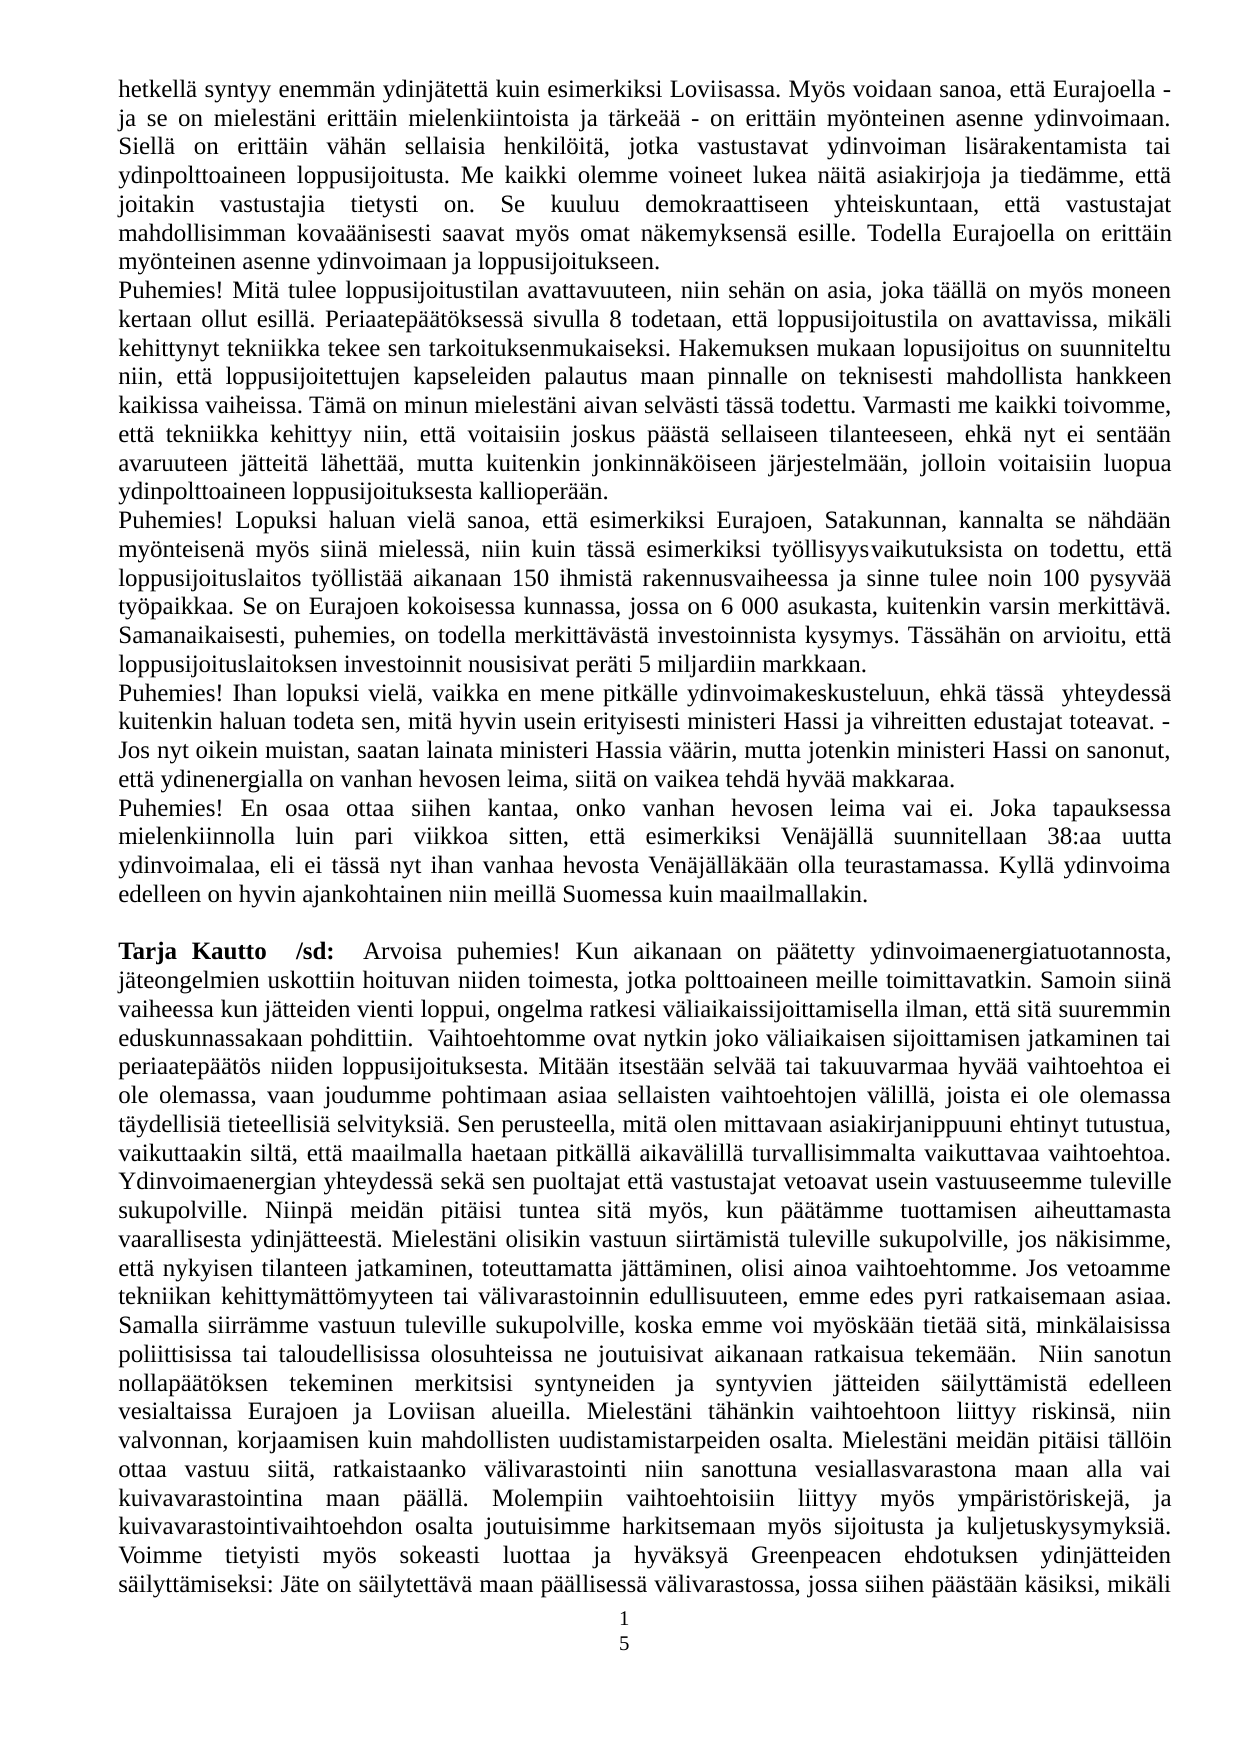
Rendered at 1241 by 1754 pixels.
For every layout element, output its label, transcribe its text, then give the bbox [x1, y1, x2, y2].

text Puhemies! Mitä tulee loppusijoitustilan avattavuuteen, niin sehän on asia, joka täällä on myös moneen kertaan ollut esillä. Periaatepäätöksessä sivulla 8 todetaan, että loppusijoitustila on avattavissa, mikäli kehittynyt tekniikka tekee sen tarkoituksenmukaiseksi. Hakemuksen mukaan lopusijoitus on suunniteltu niin, että loppusijoitettujen kapseleiden palautus maan pinnalle on teknisesti mahdollista hankkeen kaikissa vaiheissa. Tämä on minun mielestäni aivan selvästi tässä todettu. Varmasti me kaikki toivomme, että tekniikka kehittyy niin, että voitaisiin joskus päästä sellaiseen tilanteeseen, ehkä nyt ei sentään avaruuteen jätteitä lähettää, mutta kuitenkin jonkinnäköiseen järjestelmään, jolloin voitaisiin luopua ydinpolttoaineen loppusijoituksesta kallioperään. [118, 275, 1172, 505]
text hetkellä syntyy enemmän ydinjätettä kuin esimerkiksi Loviisassa. Myös voidaan sanoa, että Eurajoella - ja se on mielestäni erittäin mielenkiintoista ja tärkeää - on erittäin myönteinen asenne ydinvoimaan. Siellä on erittäin vähän sellaisia henkilöitä, jotka vastustavat ydinvoiman lisärakentamista tai ydinpolttoaineen loppusijoitusta. Me kaikki olemme voineet lukea näitä asiakirjoja ja tiedämme, että joitakin vastustajia tietysti on. Se kuuluu demokraattiseen yhteiskuntaan, että vastustajat mahdollisimman kovaäänisesti saavat myös omat näkemyk­sensä esille. Todella Eurajoella on erittäin myönteinen asenne ydinvoimaan ja loppusijoitukseen. [118, 74, 1172, 275]
text Puhemies! En osaa ottaa siihen kantaa, onko vanhan hevosen leima vai ei. Joka tapauksessa mielenkiinnolla luin pari viikkoa sitten, että esimerkiksi Venäjällä suunnitellaan 38:aa uutta ydinvoimalaa, eli ei tässä nyt ihan vanhaa hevosta Venäjälläkään olla teurastamassa. Kyllä ydinvoima edelleen on hyvin ajankohtainen niin meillä Suomessa kuin maailmallakin. [118, 793, 1172, 908]
text Puhemies! Ihan lopuksi vielä, vaikka en mene pitkälle ydinvoimakeskusteluun, ehkä tässä yhteydessä kuitenkin haluan todeta sen, mitä hyvin usein erityisesti ministeri Hassi ja vihreitten edustajat toteavat. - Jos nyt oikein muistan, saatan lainata ministeri Hassia väärin, mutta jotenkin ministeri Hassi on sanonut, että ydinenergi­alla on vanhan hevosen leima, siitä on vaikea tehdä hyvää makkaraa. [118, 678, 1172, 793]
text Tarja Kautto /sd: Arvoisa puhemies! Kun aikanaan on päätetty ydinvoimaenergiatuotannosta, jäteongelmien uskottiin hoituvan niiden toimesta, jotka polttoaineen meille toimittavatkin. Samoin siinä vaiheessa kun jätteiden vienti loppui, ongelma ratkesi väliaikaissijoittamisella ilman, että sitä suuremmin eduskunnassakaan pohdittiin. Vaihtoehtomme ovat nytkin joko väliaikaisen sijoittamisen jatkaminen tai periaatepäätös niiden loppusijoituksesta. Mitään itsestään selvää tai takuuvarmaa hyvää vaihtoehtoa ei ole olemassa, vaan joudumme pohtimaan asiaa sellaisten vaihtoehtojen välillä, joista ei ole olemassa täydellisiä tieteellisiä selvityksiä. Sen perusteella, mitä olen mittavaan asiakirjanippuuni ehtinyt tutustua, vaikuttaakin siltä, että maailmalla haetaan pitkällä aikavälillä turvallisimmalta vaikuttavaa vaihtoehtoa. Ydinvoima­energian yhteydessä sekä sen puoltajat että vastustajat vetoavat usein vastuuseemme tuleville sukupolville. Niinpä meidän pitäisi tuntea sitä myös, kun päätämme tuottamisen aiheuttamasta vaarallisesta ydinjätteestä. Mielestäni olisikin vastuun siirtämistä tuleville sukupolville, jos näkisimme, että nykyisen tilanteen jatkaminen, toteuttamatta jättäminen, olisi ainoa vaihtoehtomme. Jos vetoamme tekniikan kehittymättö­myyteen tai välivarastoinnin edullisuuteen, emme edes pyri ratkaisemaan asiaa. Samalla siirrämme vastuun tuleville sukupolville, koska emme voi myöskään tietää sitä, minkälaisissa poliittisissa tai taloudellisissa olosuhteissa ne joutuisivat aikanaan ratkaisua tekemään. Niin sanotun nollapäätöksen tekeminen merkitsisi syntyneiden ja syntyvien jätteiden säilyttämistä edelleen vesialtaissa Eurajoen ja Loviisan alueilla. Mielestäni tähänkin vaihtoehtoon liittyy riskinsä, niin valvonnan, korjaamisen kuin mahdollisten uudista­mistarpeiden osalta. Mielestäni meidän pitäisi tällöin ottaa vastuu siitä, ratkaistaanko välivarastointi niin sanottuna vesiallasvarastona maan alla vai kuivavarastointina maan päällä. Molempiin vaihtoehtoisiin liittyy myös ympäristöriskejä, ja kuivavarastointivaihtoehdon osalta joutuisimme harkitsemaan myös sijoitusta ja kuljetuskysymyksiä. Voimme tietyisti myös sokeasti luottaa ja hyväksyä Greenpeacen ehdotuksen ydinjätteiden säilyttämiseksi: Jäte on säilytettävä maan päällisessä välivarastossa, jossa siihen päästään käsiksi, mikäli [118, 936, 1172, 1598]
text Puhemies! Lopuksi haluan vielä sanoa, että esimerkiksi Eurajoen, Satakunnan, kannalta se nähdään myönteisenä myös siinä mielessä, niin kuin tässä esimerkiksi työllisyys­vaikutuksista on todettu, että loppusijoituslaitos työllistää aikanaan 150 ihmistä rakennusvaiheessa ja sinne tulee noin 100 pysyvää työpaikkaa. Se on Eurajoen kokoisessa kunnassa, jossa on 6 000 asukasta, kuitenkin varsin merkittävä. Samanaikaisesti, puhemies, on todella merkittävästä investoinnista kysymys. Tässähän on arvioitu, että loppusijoituslaitoksen investoinnit nousisivat peräti 5 miljardiin markkaan. [118, 505, 1172, 678]
